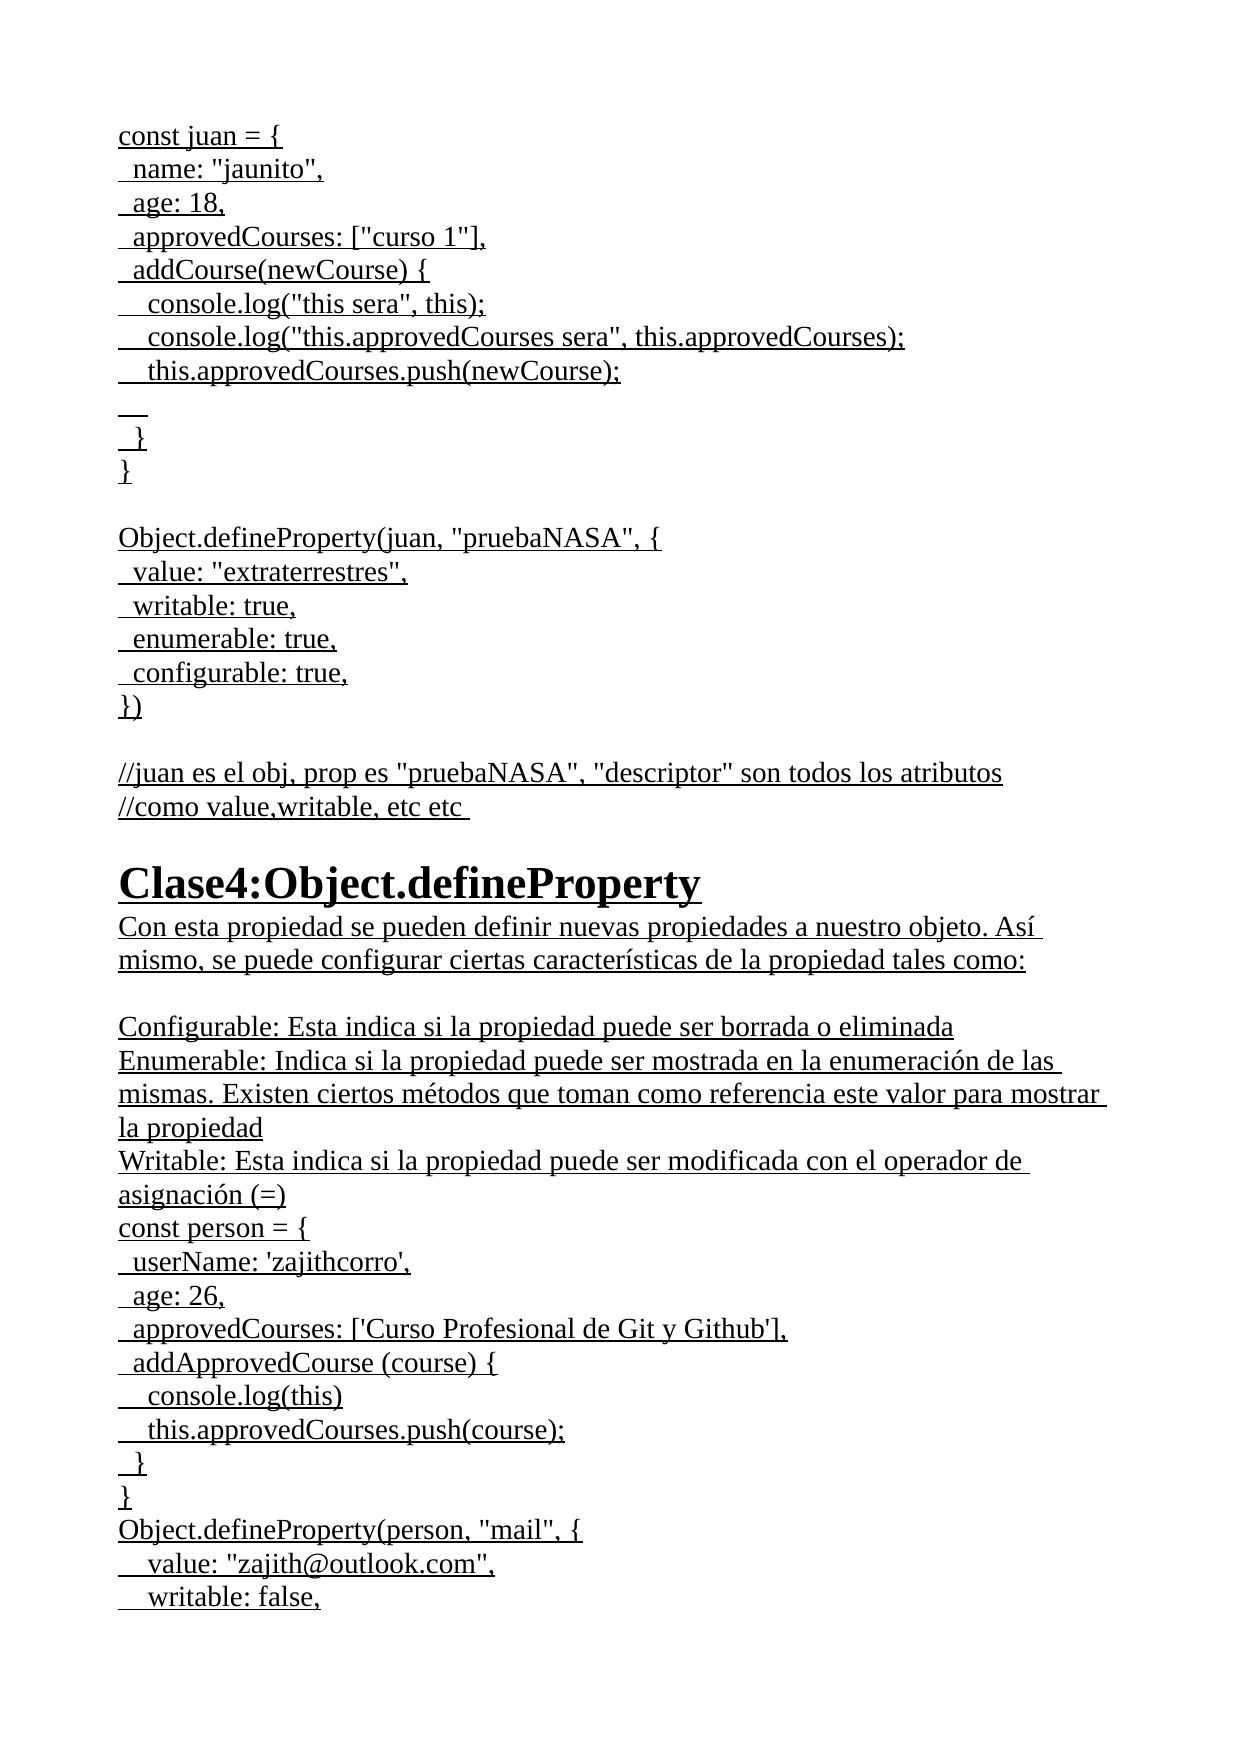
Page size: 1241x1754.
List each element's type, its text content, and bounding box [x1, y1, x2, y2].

text Enumerable: Indica si la propiedad puede ser mostrada en la enumeración de las mismas. Existen ciertos métodos que toman como referencia este valor para mostrar la propiedad [118, 1043, 1122, 1143]
text age: 26, [118, 1278, 1122, 1311]
text const juan = { [118, 118, 1122, 152]
text addCourse(newCourse) { [118, 252, 1122, 286]
text } [118, 420, 1122, 453]
text approvedCourses: ['Curso Profesional de Git y Github'], [118, 1311, 1122, 1345]
text Object.defineProperty(juan, "pruebaNASA", { [118, 521, 1122, 554]
text this.approvedCourses.push(newCourse); [118, 353, 1122, 386]
text userName: 'zajithcorro', [118, 1244, 1122, 1278]
text writable: true, [118, 588, 1122, 621]
text Clase4:Object.defineProperty [118, 856, 1122, 909]
text //como value,writable, etc etc [118, 789, 1122, 822]
text Writable: Esta indica si la propiedad puede ser modificada con el operador de asignación (=) [118, 1143, 1122, 1211]
text this.approvedCourses.push(course); [118, 1412, 1122, 1445]
text console.log("this.approvedCourses sera", this.approvedCourses); [118, 319, 1122, 353]
text configurable: true, [118, 655, 1122, 688]
text Object.defineProperty(person, "mail", { [118, 1512, 1122, 1546]
text value: "zajith@outlook.com", [118, 1546, 1122, 1579]
text Con esta propiedad se pueden definir nuevas propiedades a nuestro objeto. Así mismo, se puede configurar ciertas características de la propiedad tales como: [118, 909, 1122, 976]
text const person = { [118, 1211, 1122, 1244]
text addApprovedCourse (course) { [118, 1345, 1122, 1378]
text } [118, 1445, 1122, 1479]
text writable: false, [118, 1579, 1122, 1613]
text //juan es el obj, prop es "pruebaNASA", "descriptor" son todos los atributos [118, 755, 1122, 789]
text value: "extraterrestres", [118, 554, 1122, 588]
text }) [118, 688, 1122, 722]
text console.log("this sera", this); [118, 286, 1122, 319]
text } [118, 1479, 1122, 1512]
text } [118, 453, 1122, 487]
text Configurable: Esta indica si la propiedad puede ser borrada o eliminada [118, 1009, 1122, 1043]
text enumerable: true, [118, 621, 1122, 655]
text approvedCourses: ["curso 1"], [118, 219, 1122, 252]
text age: 18, [118, 185, 1122, 219]
text console.log(this) [118, 1378, 1122, 1412]
text name: "jaunito", [118, 152, 1122, 185]
